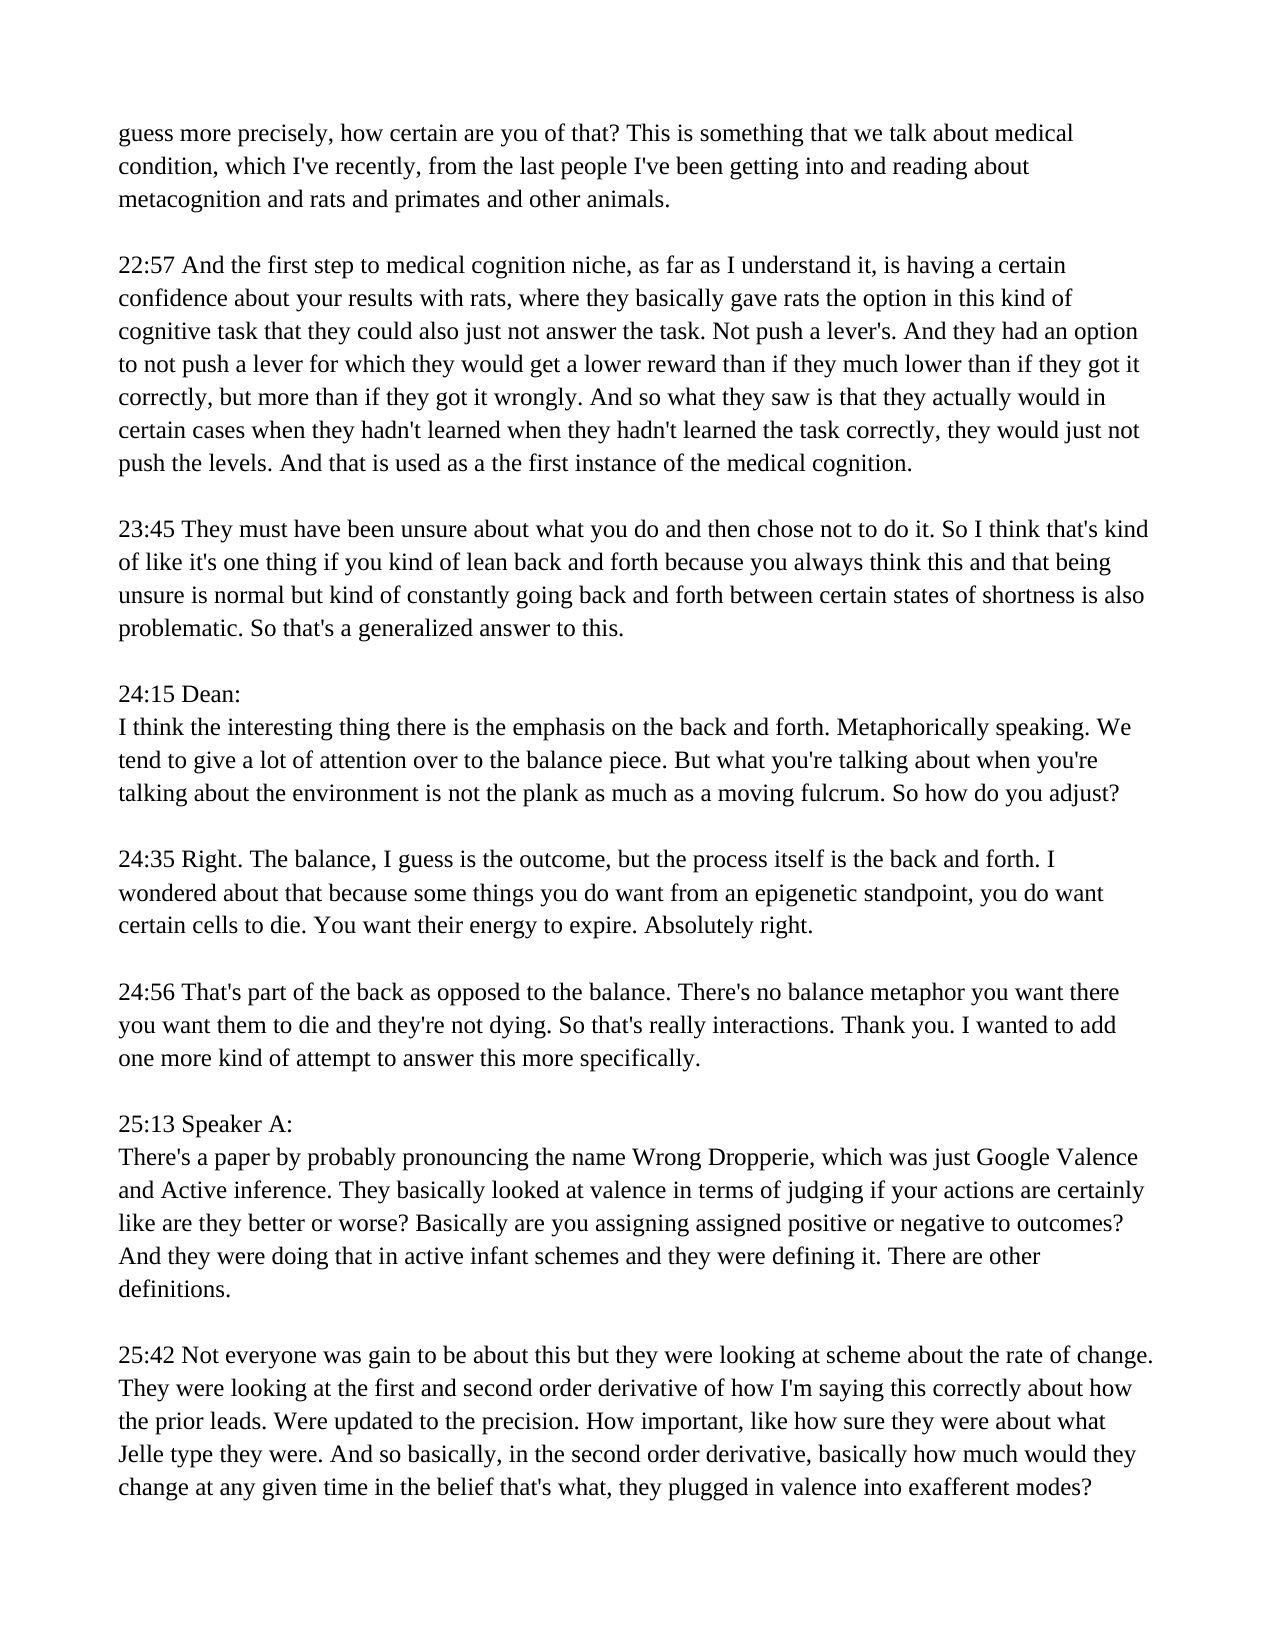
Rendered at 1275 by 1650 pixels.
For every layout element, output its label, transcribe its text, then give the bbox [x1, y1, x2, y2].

text guess more precisely, how certain are you of that? This is something that we talk about medical condition, which I've recently, from the last people I've been getting into and reading about metacognition and rats and primates and other animals. 22:57 And the first step to medical cognition niche, as far as I understand it, is having a certain confidence about your results with rats, where they basically gave rats the option in this kind of cognitive task that they could also just not answer the task. Not push a lever's. And they had an option to not push a lever for which they would get a lower reward than if they much lower than if they got it correctly, but more than if they got it wrongly. And so what they saw is that they actually would in certain cases when they hadn't learned when they hadn't learned the task correctly, they would just not push the levels. And that is used as a the first instance of the medical cognition. 23:45 They must have been unsure about what you do and then chose not to do it. So I think that's kind of like it's one thing if you kind of lean back and forth because you always think this and that being unsure is normal but kind of constantly going back and forth between certain states of shortness is also problematic. So that's a generalized answer to this. 24:15 Dean: I think the interesting thing there is the emphasis on the back and forth. Metaphorically speaking. We tend to give a lot of attention over to the balance piece. But what you're talking about when you're talking about the environment is not the plank as much as a moving fulcrum. So how do you adjust? 24:35 Right. The balance, I guess is the outcome, but the process itself is the back and forth. I wondered about that because some things you do want from an epigenetic standpoint, you do want certain cells to die. You want their energy to expire. Absolutely right. 24:56 That's part of the back as opposed to the balance. There's no balance metaphor you want there you want them to die and they're not dying. So that's really interactions. Thank you. I wanted to add one more kind of attempt to answer this more specifically. 25:13 Speaker A: There's a paper by probably pronouncing the name Wrong Dropperie, which was just Google Valence and Active inference. They basically looked at valence in terms of judging if your actions are certainly like are they better or worse? Basically are you assigning assigned positive or negative to outcomes? And they were doing that in active infant schemes and they were defining it. There are other definitions. 25:42 Not everyone was gain to be about this but they were looking at scheme about the rate of change. They were looking at the first and second order derivative of how I'm saying this correctly about how the prior leads. Were updated to the precision. How important, like how sure they were about what Jelle type they were. And so basically, in the second order derivative, basically how much would they change at any given time in the belief that's what, they plugged in valence into exafferent modes? [118, 118, 1157, 1501]
